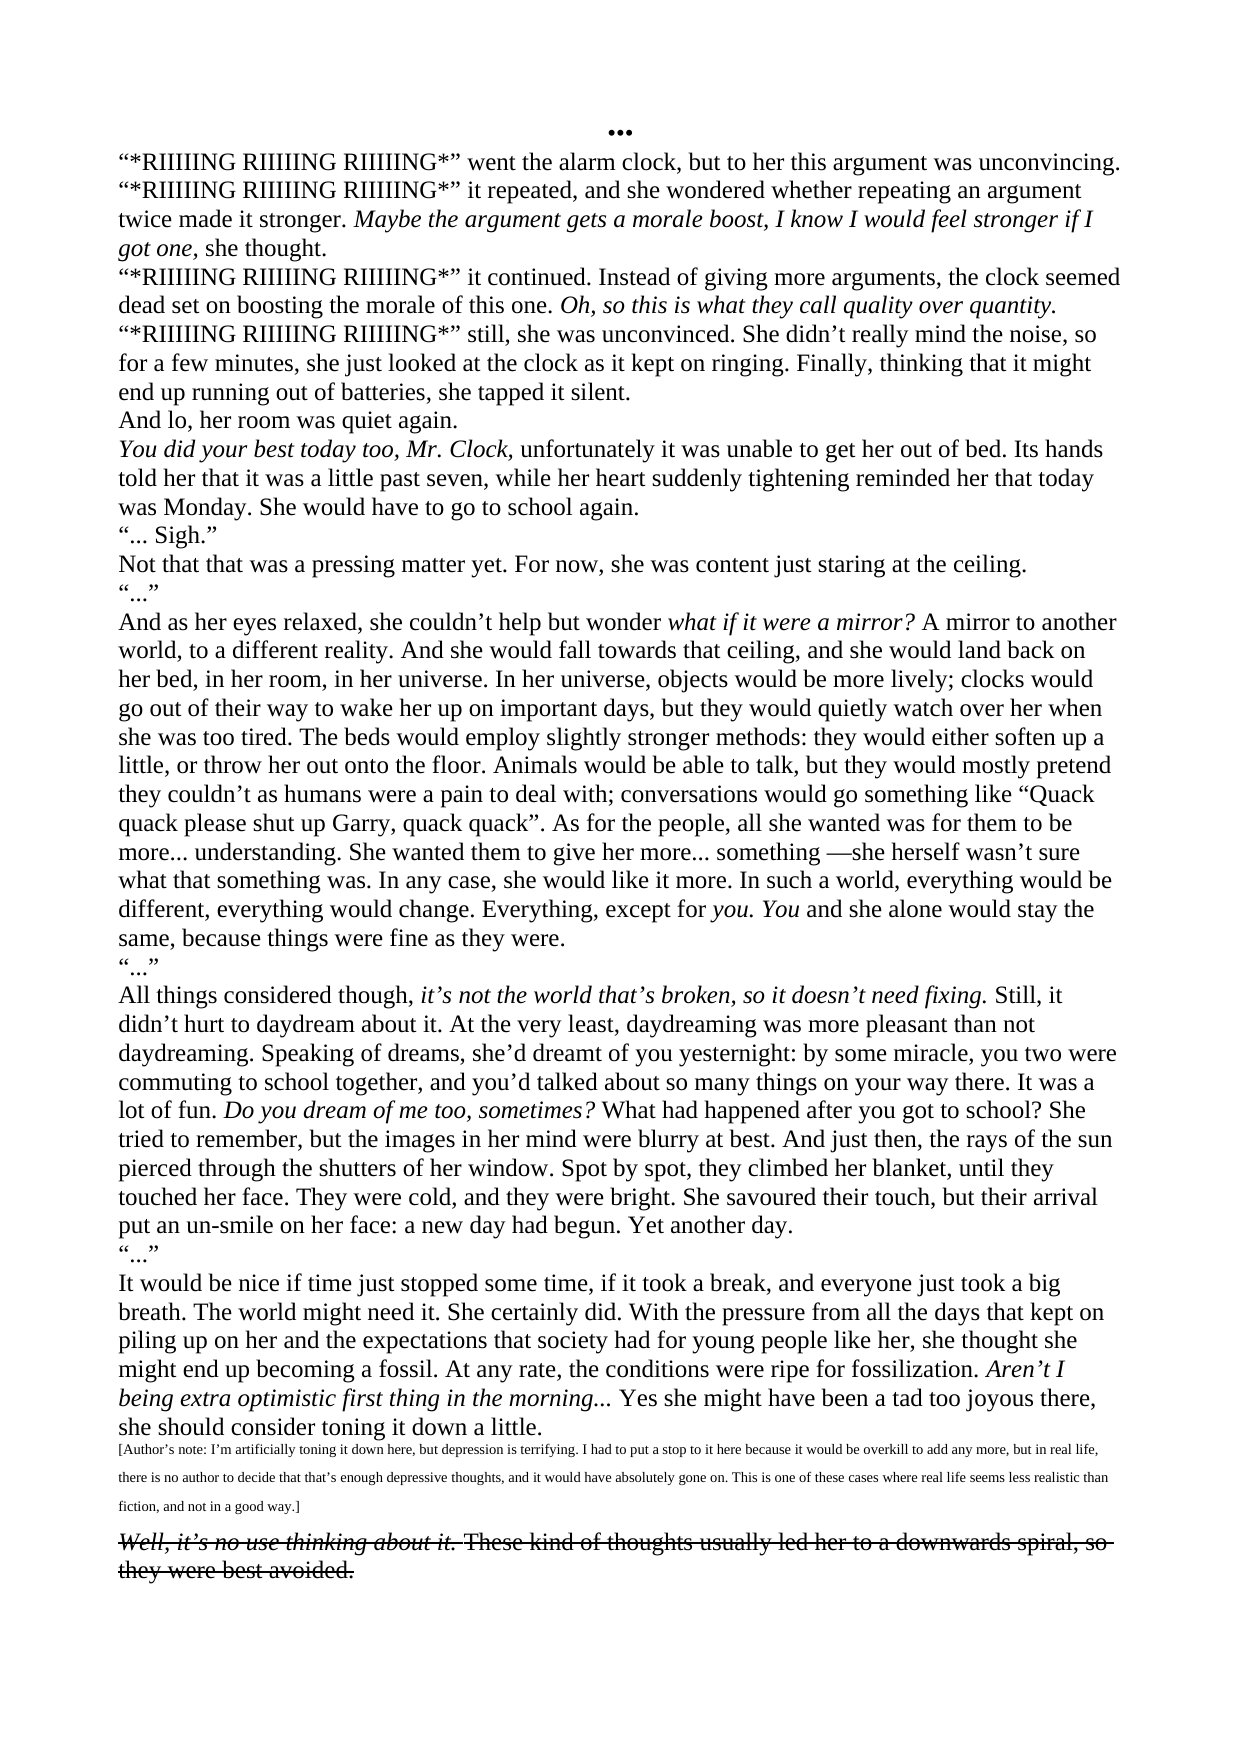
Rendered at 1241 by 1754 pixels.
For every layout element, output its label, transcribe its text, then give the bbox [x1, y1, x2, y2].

text And lo, her room was quiet again. [118, 406, 1122, 434]
text You did your best today too, Mr. Clock, unfortunately it was unable to get her out of bed. Its hands told her that it was a little past seven, while her heart suddenly tightening reminded her that today was Monday. She would have to go to school again. [118, 434, 1122, 521]
text “*RIIIIING RIIIIING RIIIIING*” still, she was unconvinced. She didn’t really mind the noise, so for a few minutes, she just looked at the clock as it kept on ringing. Finally, thinking that it might end up running out of batteries, she tapped it silent. [118, 319, 1122, 406]
text “*RIIIIING RIIIIING RIIIIING*” went the alarm clock, but to her this argument was unconvincing. [118, 147, 1122, 176]
text “...” [118, 952, 1122, 981]
text All things considered though, it’s not the world that’s broken, so it doesn’t need fixing. Still, it didn’t hurt to daydream about it. At the very least, daydreaming was more pleasant than not daydreaming. Speaking of dreams, she’d dreamt of you yesternight: by some miracle, you two were commuting to school together, and you’d talked about so many things on your way there. It was a lot of fun. Do you dream of me too, sometimes? What had happened after you got to school? She tried to remember, but the images in her mind were blurry at best. And just then, the rays of the sun pierced through the shutters of her window. Spot by spot, they climbed her blanket, until they touched her face. They were cold, and they were bright. She savoured their touch, but their arrival put an un-smile on her face: a new day had begun. Yet another day. [118, 981, 1122, 1239]
text “*RIIIIING RIIIIING RIIIIING*” it repeated, and she wondered whether repeating an argument twice made it stronger. Maybe the argument gets a morale boost, I know I would feel stronger if I got one, she thought. [118, 176, 1122, 262]
text Not that that was a pressing matter yet. For now, she was content just staring at the ceiling. [118, 549, 1122, 578]
text Well, it’s no use thinking about it. These kind of thoughts usually led her to a downwards spiral, so they were best avoided. [118, 1527, 1122, 1584]
text “...” [118, 1239, 1122, 1268]
text And as her eyes relaxed, she couldn’t help but wonder what if it were a mirror? A mirror to another world, to a different reality. And she would fall towards that ceiling, and she would land back on her bed, in her room, in her universe. In her universe, objects would be more lively; clocks would go out of their way to wake her up on important days, but they would quietly watch over her when she was too tired. The beds would employ slightly stronger methods: they would either soften up a little, or throw her out onto the floor. Animals would be able to talk, but they would mostly pretend they couldn’t as humans were a pain to deal with; conversations would go something like “Quack quack please shut up Garry, quack quack”. As for the people, all she wanted was for them to be more... understanding. She wanted them to give her more... something —she herself wasn’t sure what that something was. In any case, she would like it more. In such a world, everything would be different, everything would change. Everything, except for you. You and she alone would stay the same, because things were fine as they were. [118, 607, 1122, 952]
text It would be nice if time just stopped some time, if it took a break, and everyone just took a big breath. The world might need it. She certainly did. With the pressure from all the days that kept on piling up on her and the expectations that society had for young people like her, she thought she might end up becoming a fossil. At any rate, the conditions were ripe for fossilization. Aren’t I being extra optimistic first thing in the morning... Yes she might have been a tad too joyous there, she should consider toning it down a little. [118, 1268, 1122, 1441]
text “... Sigh.” [118, 521, 1122, 549]
text [Author’s note: I’m artificially toning it down here, but depression is terrifying. I had to put a stop to it here because it would be overkill to add any more, but in real life, there is no author to decide that that’s enough depressive thoughts, and it would have absolutely gone on. This is one of these cases where real life seems less realistic than fiction, and not in a good way.] [118, 1441, 1122, 1527]
text ••• [118, 118, 1122, 147]
text “...” [118, 578, 1122, 607]
text “*RIIIIING RIIIIING RIIIIING*” it continued. Instead of giving more arguments, the clock seemed dead set on boosting the morale of this one. Oh, so this is what they call quality over quantity. [118, 262, 1122, 319]
